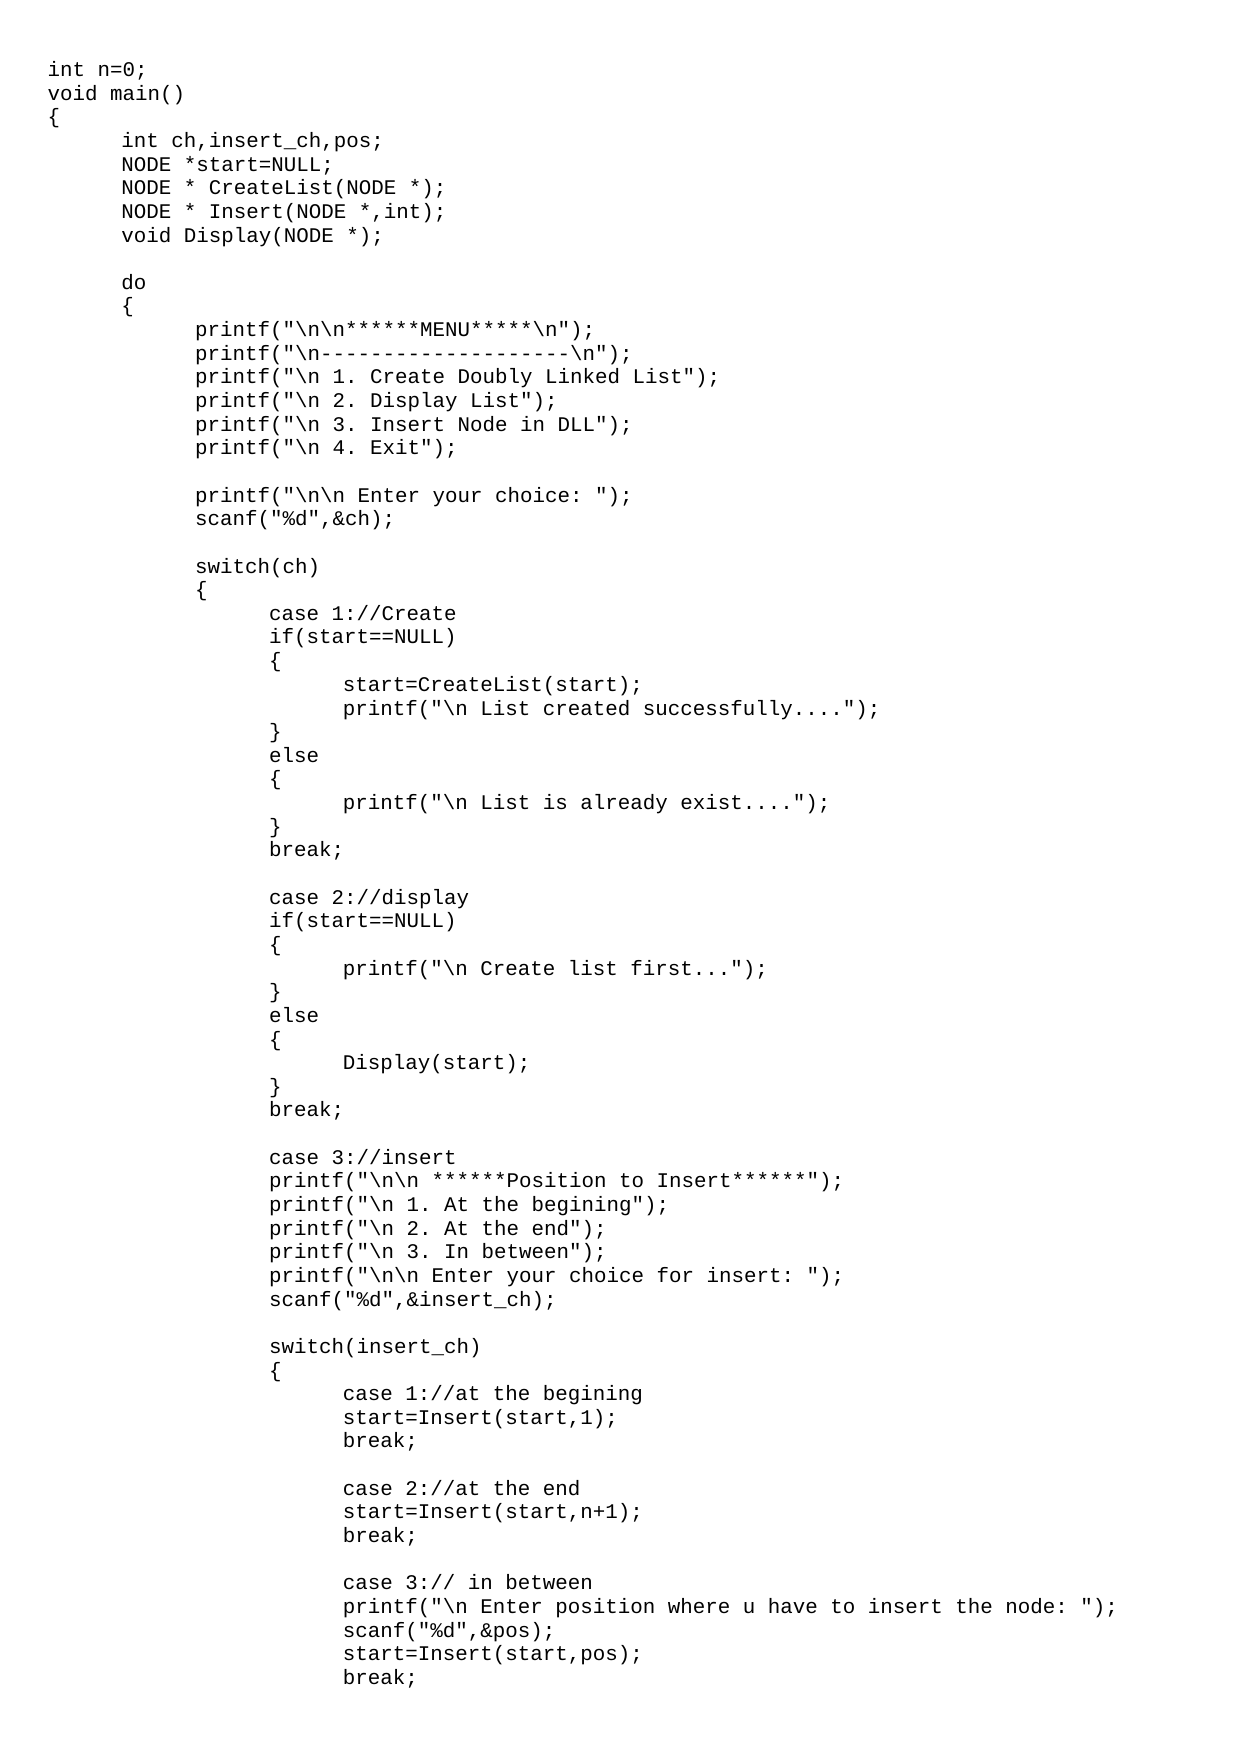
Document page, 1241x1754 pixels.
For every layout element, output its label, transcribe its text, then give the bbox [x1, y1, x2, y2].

text printf("\n\n Enter your choice: "); [47, 485, 1193, 508]
text } [47, 981, 1193, 1005]
text switch(insert_ch) [47, 1336, 1193, 1359]
text break; [47, 839, 1193, 863]
text { [47, 768, 1193, 792]
text start=Insert(start,pos); [47, 1643, 1193, 1667]
text scanf("%d",&insert_ch); [47, 1289, 1193, 1312]
text else [47, 1005, 1193, 1028]
text do [47, 272, 1193, 296]
text int ch,insert_ch,pos; [47, 130, 1193, 154]
text void Display(NODE *); [47, 224, 1193, 248]
text break; [47, 1525, 1193, 1549]
text printf("\n\n******MENU*****\n"); [47, 319, 1193, 343]
text else [47, 745, 1193, 768]
text printf("\n Create list first..."); [47, 958, 1193, 981]
text printf("\n\n ******Position to Insert******"); [47, 1170, 1193, 1194]
text { [47, 106, 1193, 130]
text case 2://at the end [47, 1478, 1193, 1501]
text switch(ch) [47, 556, 1193, 579]
text start=Insert(start,n+1); [47, 1501, 1193, 1525]
text { [47, 650, 1193, 674]
text printf("\n 1. Create Doubly Linked List"); [47, 366, 1193, 390]
text { [47, 296, 1193, 319]
text } [47, 721, 1193, 745]
text printf("\n 4. Exit"); [47, 437, 1193, 461]
text printf("\n Enter position where u have to insert the node: "); [47, 1596, 1193, 1620]
text case 3://insert [47, 1147, 1193, 1170]
text printf("\n 3. Insert Node in DLL"); [47, 414, 1193, 437]
text printf("\n 2. Display List"); [47, 390, 1193, 414]
text printf("\n List created successfully...."); [47, 697, 1193, 721]
text printf("\n--------------------\n"); [47, 343, 1193, 366]
text printf("\n 1. At the begining"); [47, 1194, 1193, 1218]
text printf("\n 2. At the end"); [47, 1218, 1193, 1241]
text { [47, 579, 1193, 603]
text NODE * CreateList(NODE *); [47, 177, 1193, 201]
text case 1://Create [47, 603, 1193, 627]
text break; [47, 1099, 1193, 1123]
text } [47, 816, 1193, 839]
text NODE * Insert(NODE *,int); [47, 201, 1193, 224]
text { [47, 1028, 1193, 1052]
text case 3:// in between [47, 1572, 1193, 1596]
text scanf("%d",&ch); [47, 508, 1193, 532]
text printf("\n\n Enter your choice for insert: "); [47, 1265, 1193, 1289]
text } [47, 1076, 1193, 1099]
text if(start==NULL) [47, 627, 1193, 650]
text start=Insert(start,1); [47, 1407, 1193, 1431]
text Display(start); [47, 1052, 1193, 1076]
text case 2://display [47, 887, 1193, 910]
text if(start==NULL) [47, 910, 1193, 934]
text break; [47, 1431, 1193, 1454]
text case 1://at the begining [47, 1383, 1193, 1407]
text printf("\n List is already exist...."); [47, 792, 1193, 816]
text { [47, 1359, 1193, 1383]
text void main() [47, 83, 1193, 106]
text NODE *start=NULL; [47, 154, 1193, 177]
text break; [47, 1667, 1193, 1691]
text start=CreateList(start); [47, 674, 1193, 697]
text scanf("%d",&pos); [47, 1620, 1193, 1643]
text int n=0; [47, 59, 1193, 83]
text printf("\n 3. In between"); [47, 1241, 1193, 1265]
text { [47, 934, 1193, 958]
